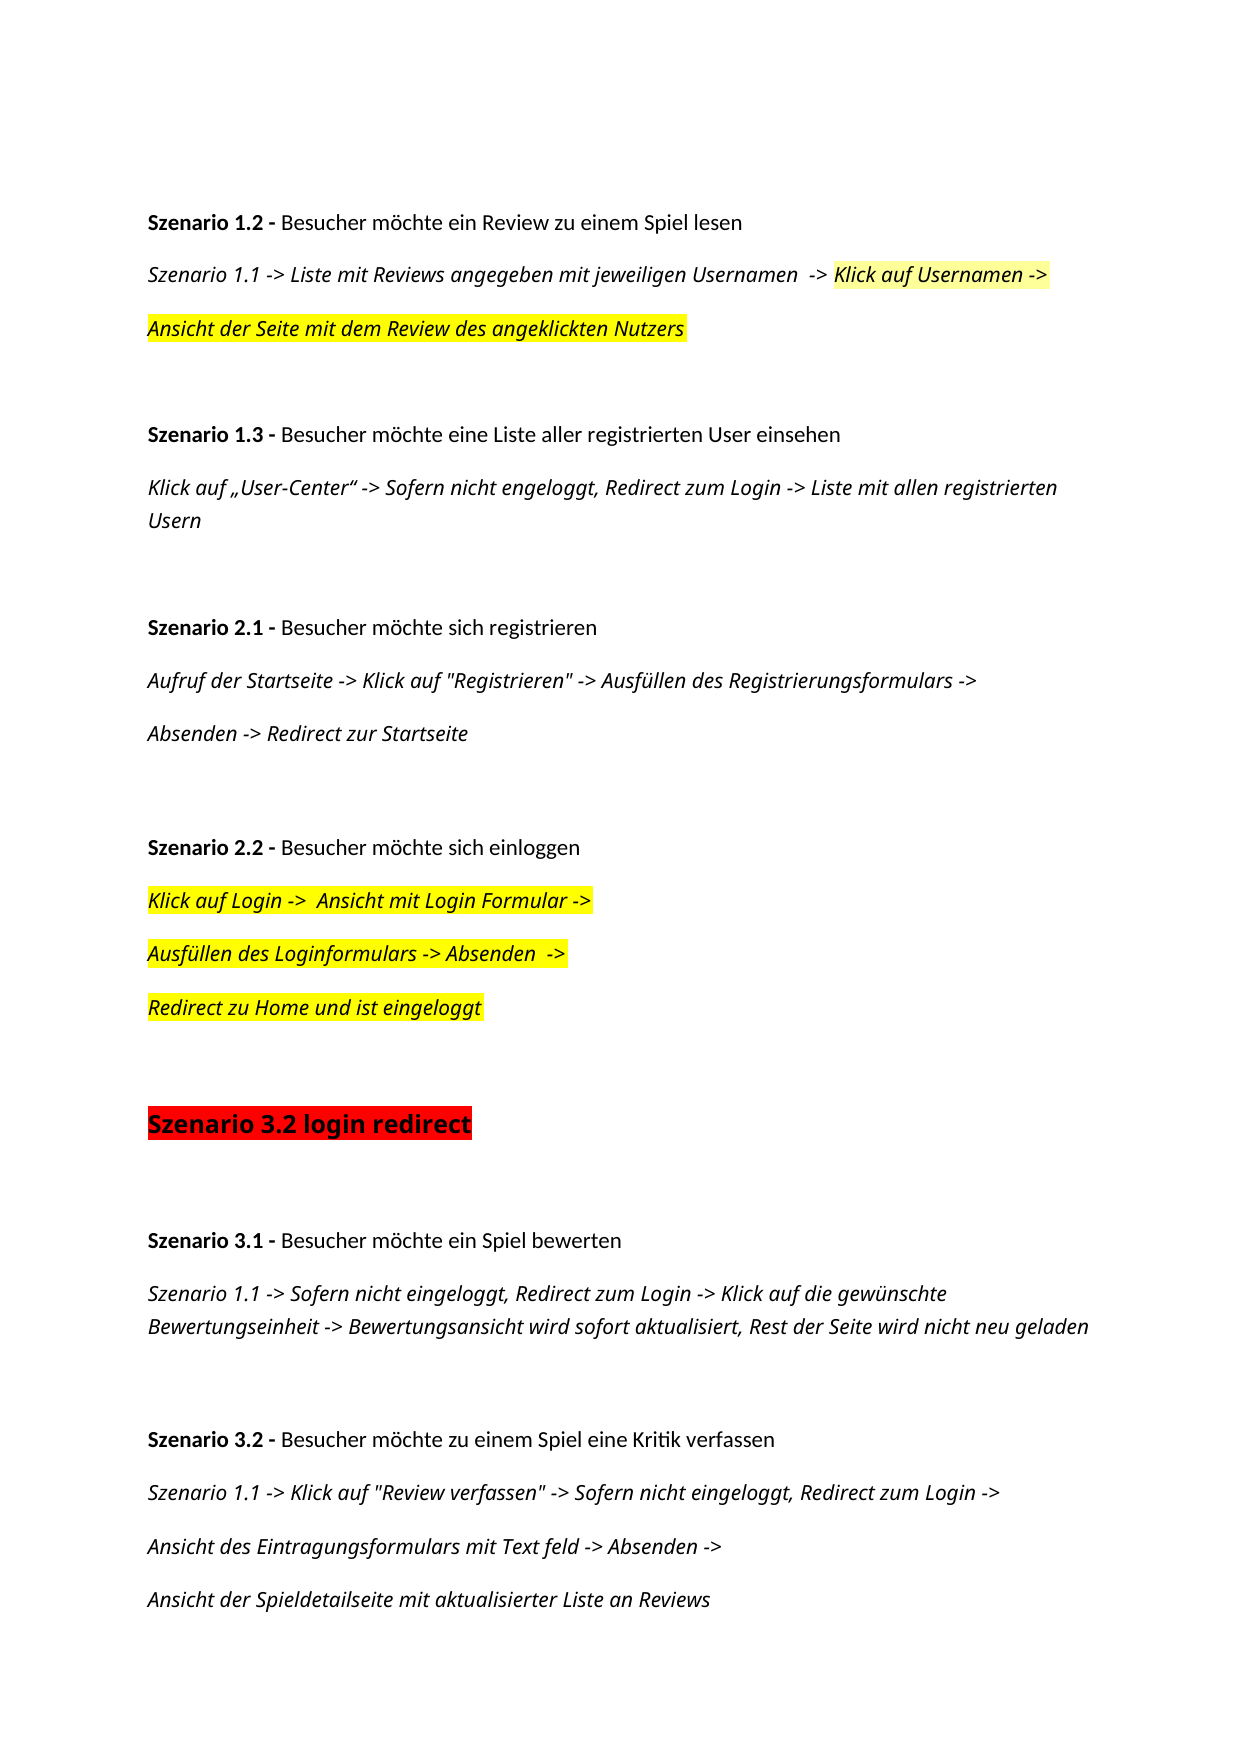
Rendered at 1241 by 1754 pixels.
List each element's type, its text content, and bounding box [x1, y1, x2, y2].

text Szenario 3.1 - Besucher möchte ein Spiel bewerten [148, 1226, 1093, 1254]
text Absenden -> Redirect zur Startseite [148, 719, 1093, 748]
text Szenario 3.2 login redirect [148, 1106, 1093, 1140]
text Ansicht des Eintragungsformulars mit Text feld -> Absenden -> [148, 1532, 1093, 1560]
text Klick auf „User-Center“ -> Sofern nicht engeloggt, Redirect zum Login -> Liste mit allen registrierten Usern [148, 473, 1093, 534]
text Szenario 1.2 - Besucher möchte ein Review zu einem Spiel lesen [148, 208, 1093, 236]
text Szenario 1.3 - Besucher möchte eine Liste aller registrierten User einsehen [148, 421, 1093, 448]
text Szenario 2.1 - Besucher möchte sich registrieren [148, 613, 1093, 641]
text Szenario 1.1 -> Klick auf "Review verfassen" -> Sofern nicht eingeloggt, Redirect zum Login -> [148, 1478, 1093, 1507]
text Redirect zu Home und ist eingeloggt [148, 993, 1093, 1021]
text Szenario 1.1 -> Liste mit Reviews angegeben mit jeweiligen Usernamen -> Klick auf Usernamen -> [148, 261, 1093, 289]
text Aufruf der Startseite -> Klick auf "Registrieren" -> Ausfüllen des Registrierungsformulars -> [148, 666, 1093, 694]
text Szenario 3.2 - Besucher möchte zu einem Spiel eine Kritik verfassen [148, 1425, 1093, 1453]
text Ansicht der Spieldetailseite mit aktualisierter Liste an Reviews [148, 1585, 1093, 1614]
text Szenario 1.1 -> Sofern nicht eingeloggt, Redirect zum Login -> Klick auf die gewünschte Bewertungseinheit -> Bewertungsansicht wird sofort aktualisiert, Rest der Seite wird nicht neu geladen [148, 1279, 1093, 1340]
text Klick auf Login -> Ansicht mit Login Formular -> [148, 886, 1093, 914]
text Ansicht der Seite mit dem Review des angeklickten Nutzers [148, 314, 1093, 342]
text Ausfüllen des Loginformulars -> Absenden -> [148, 939, 1093, 968]
text Szenario 2.2 - Besucher möchte sich einloggen [148, 833, 1093, 861]
